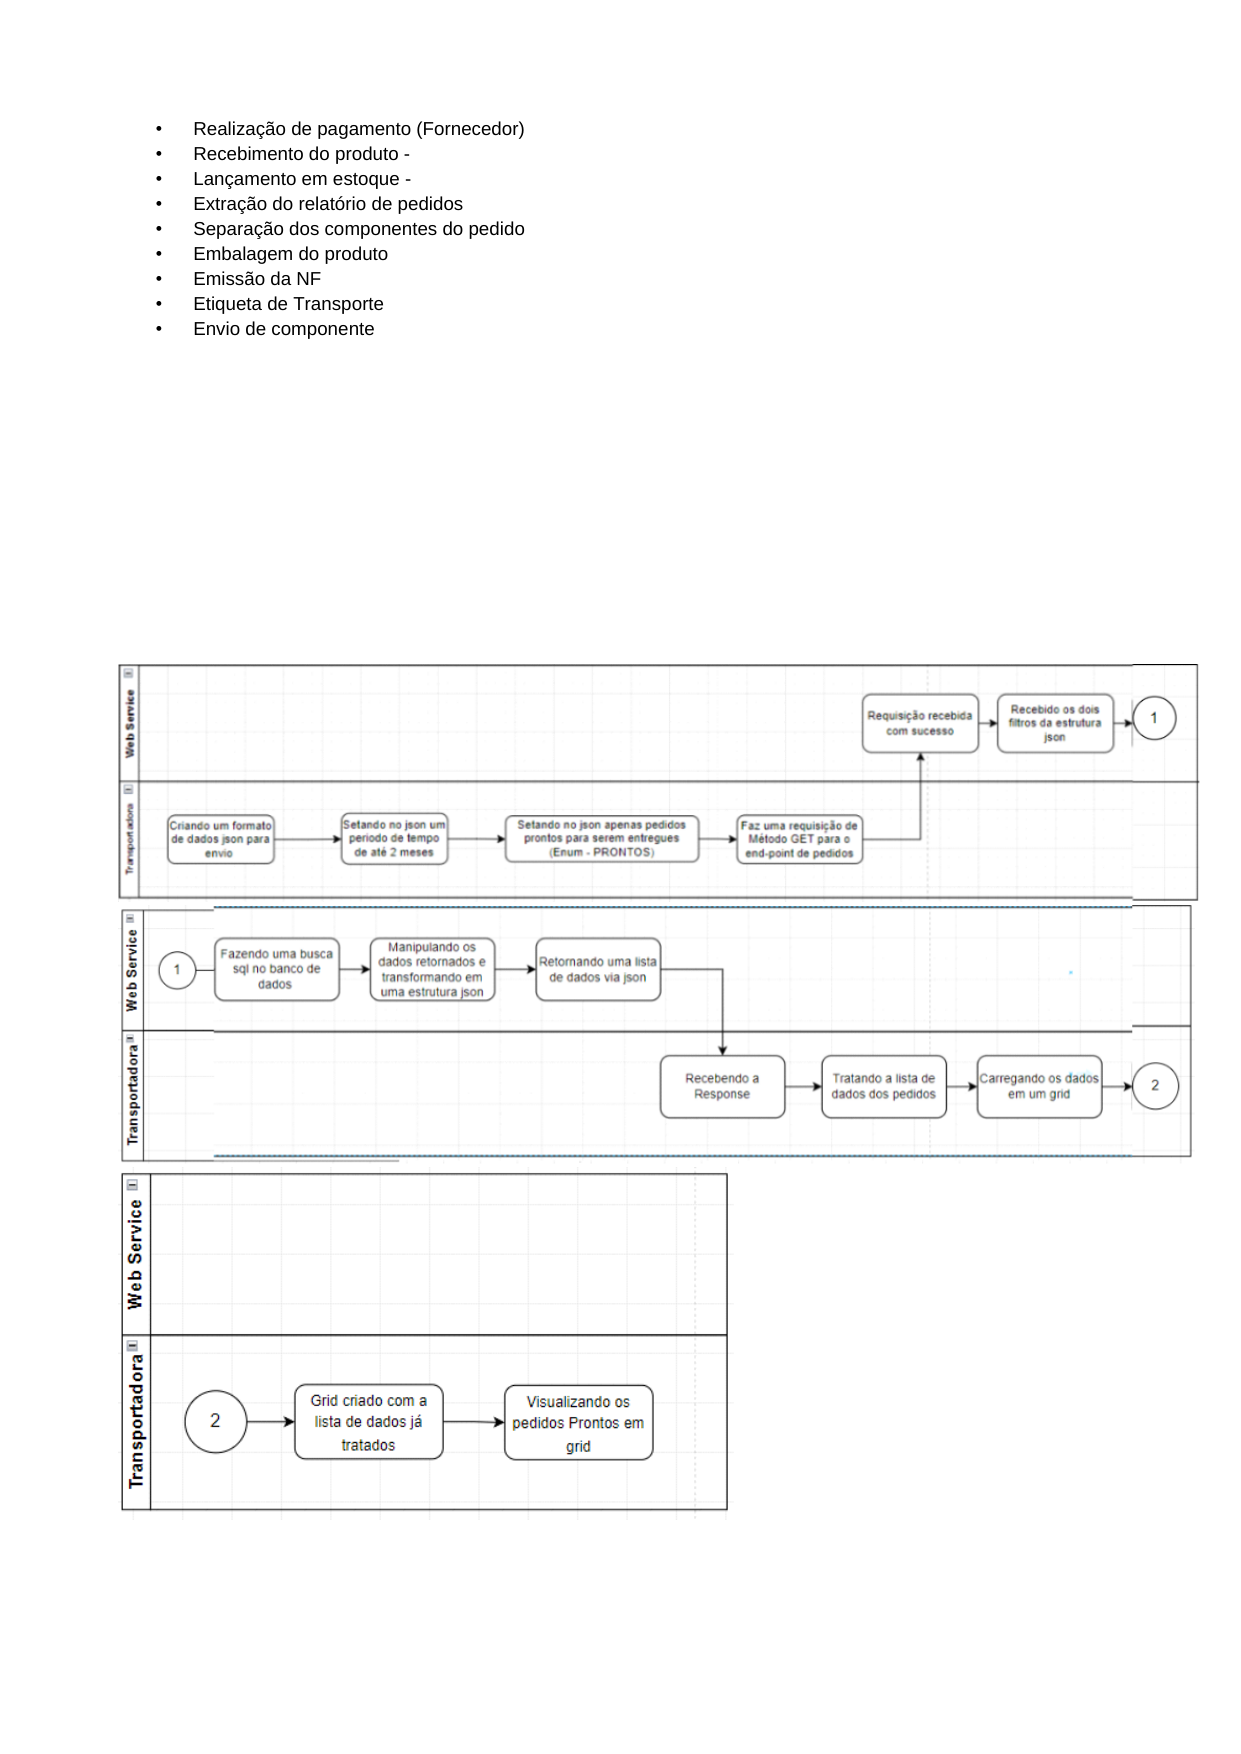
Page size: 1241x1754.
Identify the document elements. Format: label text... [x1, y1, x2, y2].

list Recebimento do produto - [156, 143, 1122, 165]
list Lançamento em estoque - [156, 168, 1122, 189]
list Separação dos componentes do pedido [156, 218, 1122, 239]
list Realização de pagamento (Fornecedor) [156, 118, 1122, 140]
list Emissão da NF [156, 267, 1122, 289]
list Etiqueta de Transporte [156, 292, 1122, 314]
list Embalagem do produto [156, 243, 1122, 264]
list Envio de componente [156, 317, 1122, 339]
list Extração do relatório de pedidos [156, 193, 1122, 214]
